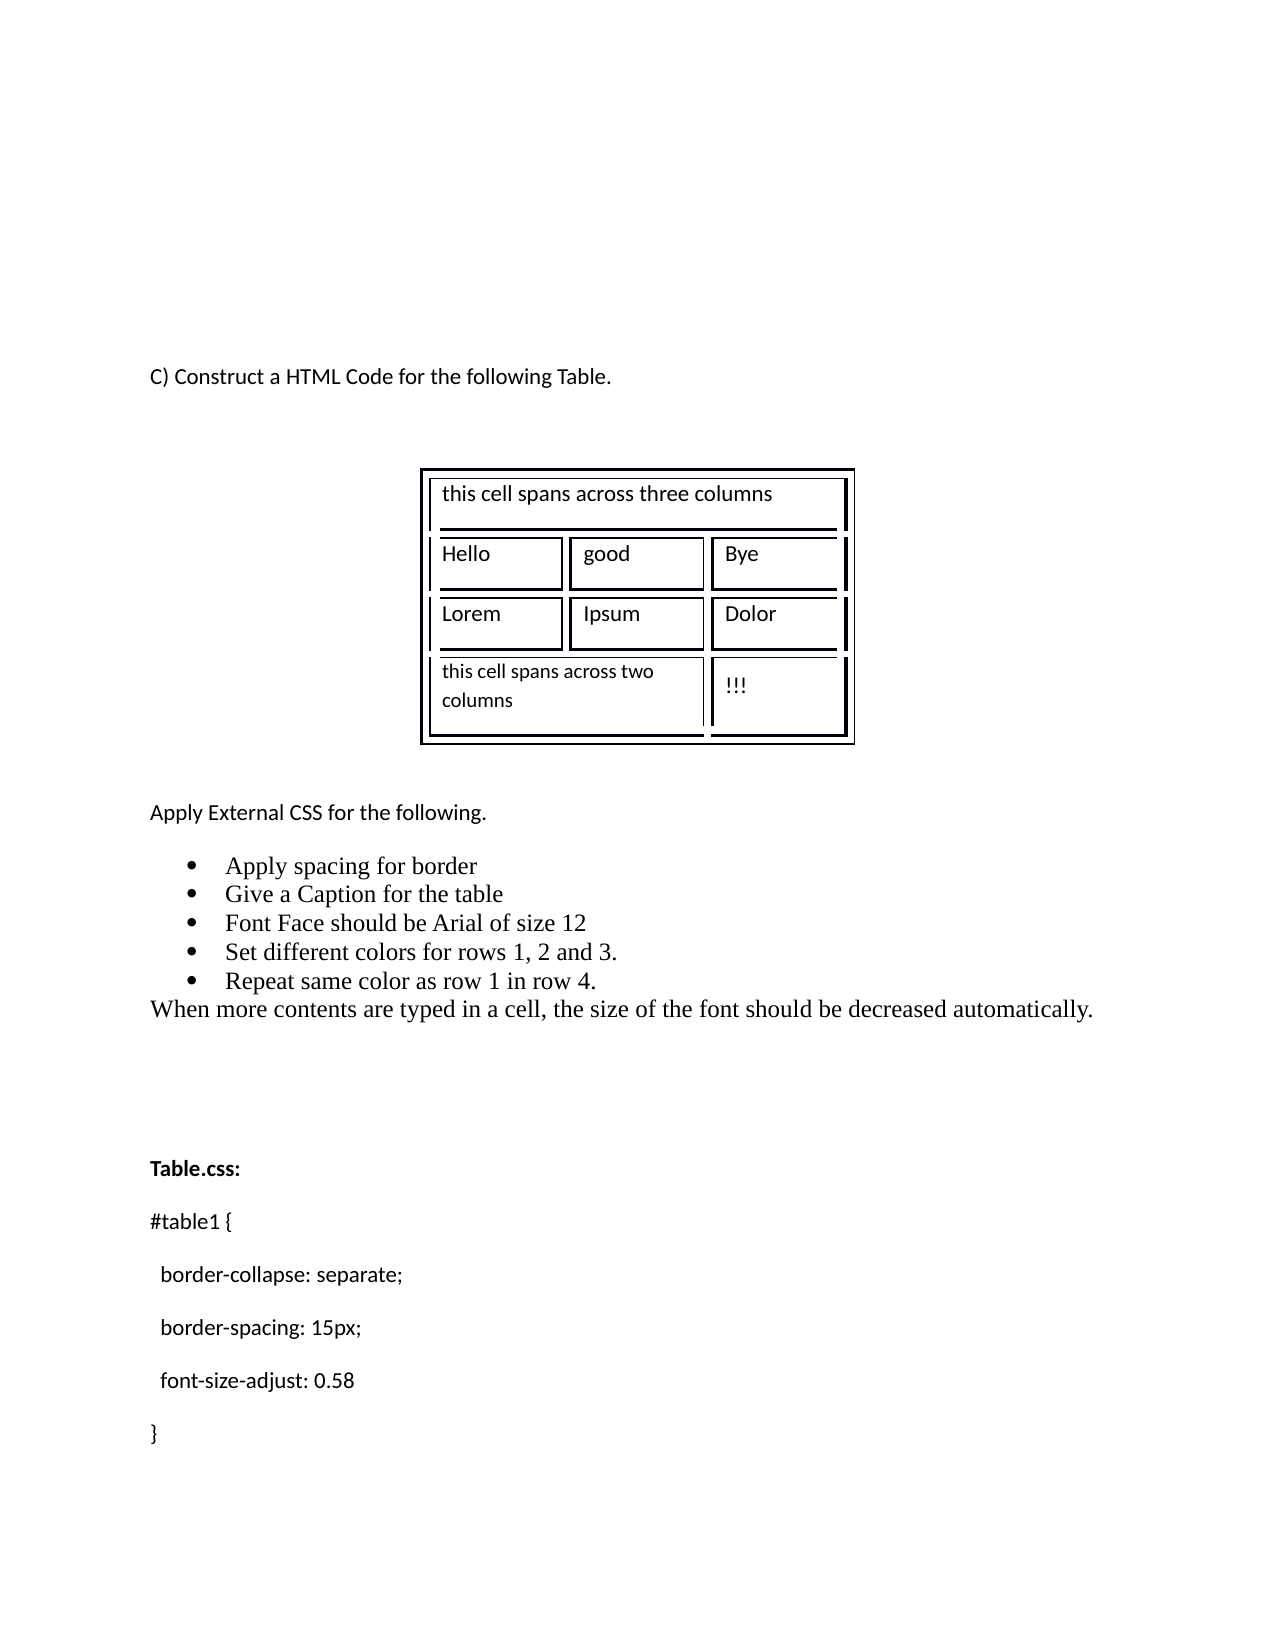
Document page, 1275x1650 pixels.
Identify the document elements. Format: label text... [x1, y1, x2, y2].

list Set different colors for rows 1, 2 and 3. [187, 937, 1125, 966]
table_cell !!! [708, 648, 850, 734]
table_cell Lorem [425, 588, 567, 647]
text C) Construct a HTML Code for the following Table. [150, 362, 1125, 390]
table_cell Bye [708, 528, 850, 588]
text border-collapse: separate; [150, 1261, 1125, 1288]
text Apply External CSS for the following. [150, 798, 1125, 826]
list Font Face should be Arial of size 12 [187, 908, 1125, 937]
list Give a Caption for the table [187, 879, 1125, 908]
table_cell Ipsum [567, 588, 708, 647]
text border-spacing: 15px; [150, 1313, 1125, 1342]
text Table.css: [150, 1154, 1125, 1182]
text When more contents are typed in a cell, the size of the font should be decreased automatically. [150, 994, 1125, 1023]
table_cell Dolor [708, 588, 850, 647]
table_cell Hello [425, 528, 567, 588]
list Repeat same color as row 1 in row 4. [187, 966, 1125, 994]
text font-size-adjust: 0.58 [150, 1367, 1125, 1394]
table_cell good [567, 531, 708, 588]
text #table1 { [150, 1207, 1125, 1236]
list Apply spacing for border [187, 851, 1125, 879]
table_header this cell spans across three columns [425, 471, 850, 528]
text } [150, 1419, 1125, 1448]
table_cell this cell spans across two columns [425, 648, 708, 734]
